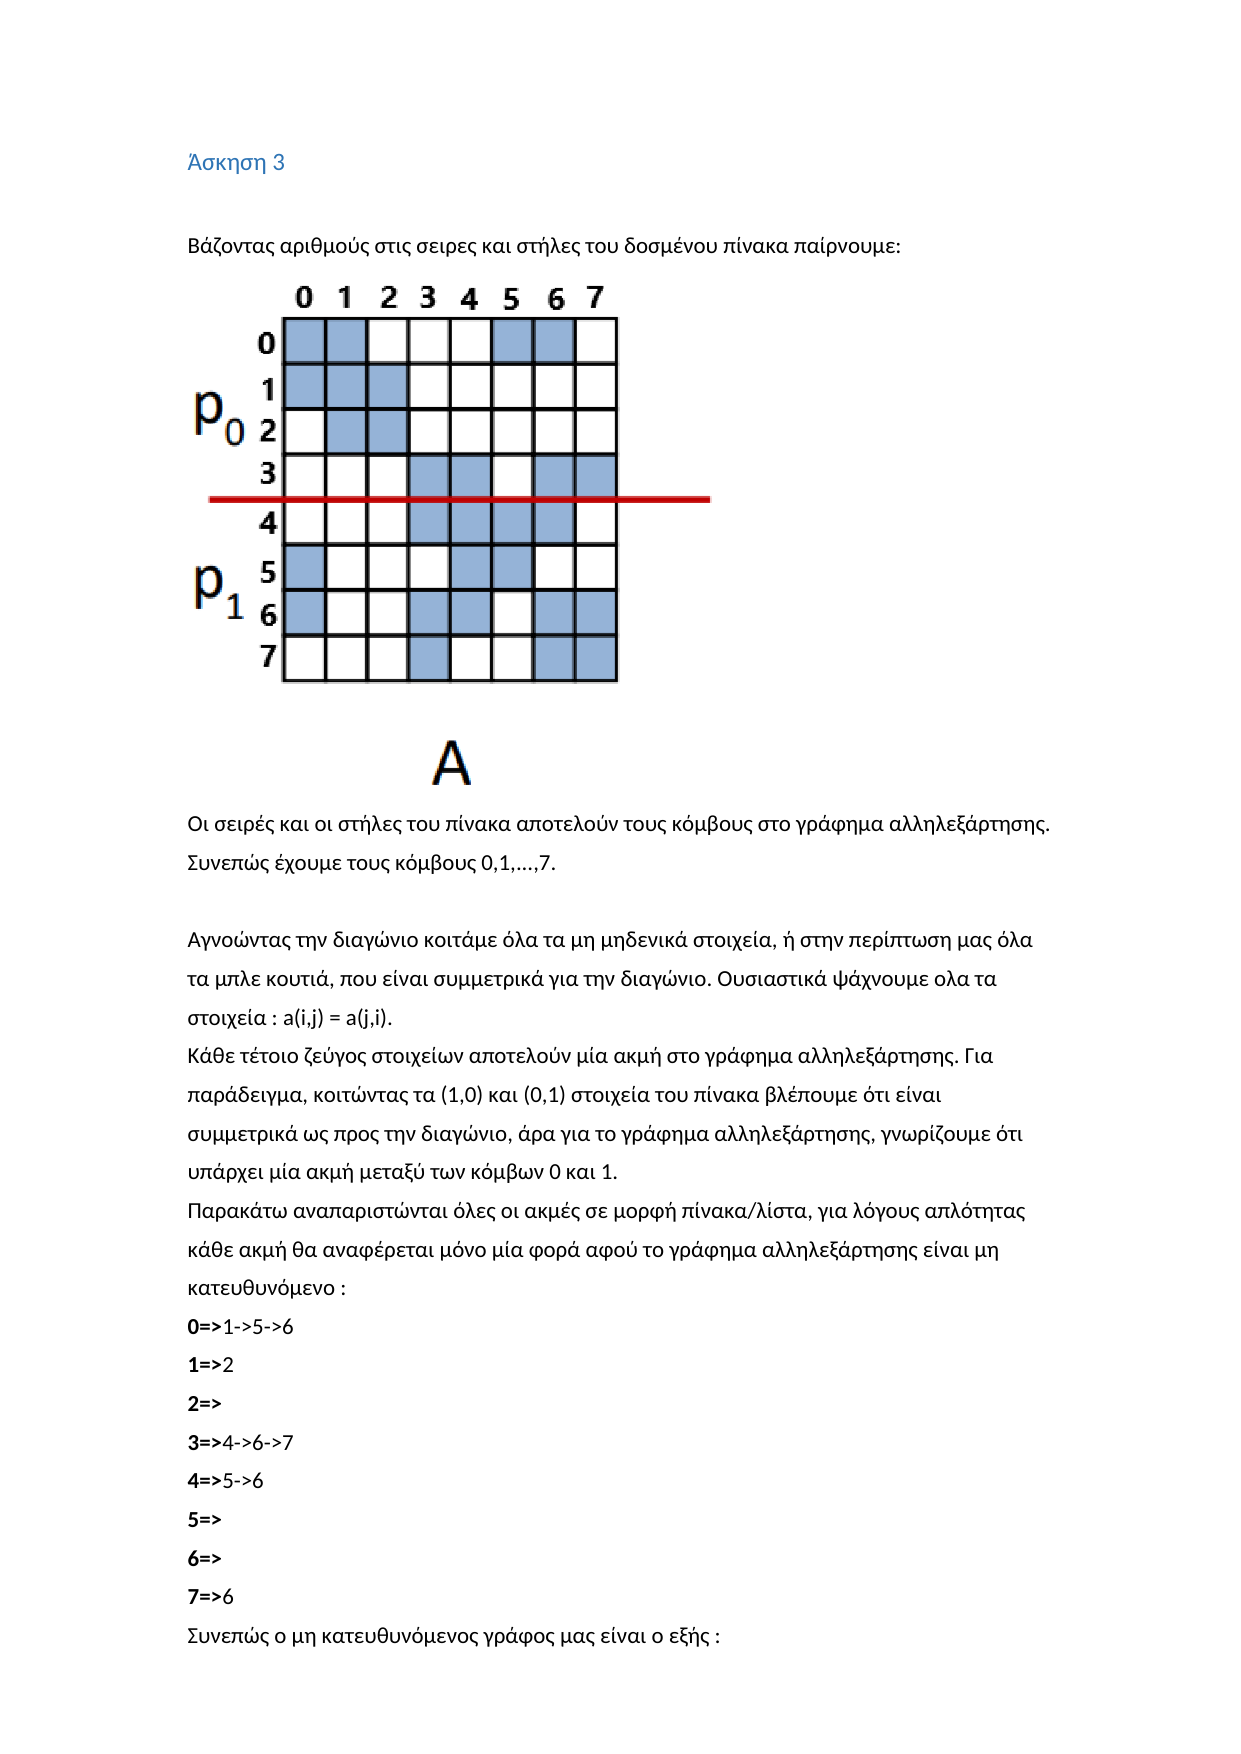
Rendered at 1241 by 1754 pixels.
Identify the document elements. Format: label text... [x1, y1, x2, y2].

text 0=>1->5->6 1=>2 2=> 3=>4->6->7 4=>5->6 5=> 6=> 7=>6 [187, 1312, 1053, 1611]
text Συνεπώς ο μη κατευθυνόμενος γράφος μας είναι ο εξής : [187, 1621, 1053, 1649]
text Συνεπώς έχουμε τους κόμβους 0,1,...,7. Αγνοώντας την διαγώνιο κοιτάμε όλα τα μη μηδενικά στοιχεία, ή στην περίπτωση μας όλα τα μπλε κουτιά, που είναι συμμετρικά για την διαγώνιο. Ουσιαστικά ψάχνουμε ολα τα στοιχεία : a(i,j) = a(j,i). [187, 848, 1053, 1031]
text Παρακάτω αναπαριστώνται όλες οι ακμές σε μορφή πίνακα/λίστα, για λόγους απλότητας κάθε ακμή θα αναφέρεται μόνο μία φορά αφού το γράφημα αλληλεξάρτησης είναι μη κατευθυνόμενο : [187, 1196, 1053, 1301]
text Κάθε τέτοιο ζεύγος στοιχείων αποτελούν μία ακμή στο γράφημα αλληλεξάρτησης. Για παράδειγμα, κοιτώντας τα (1,0) και (0,1) στοιχεία του πίνακα βλέπουμε ότι είναι συμμετρικά ως προς την διαγώνιο, άρα για το γράφημα αλληλεξάρτησης, γνωρίζουμε ότι υπάρχει μία ακμή μεταξύ των κόμβων 0 και 1. [187, 1041, 1053, 1185]
text Βάζοντας αριθμούς στις σειρες και στήλες του δοσμένου πίνακα παίρνουμε: [187, 231, 1053, 259]
text Οι σειρές και οι στήλες του πίνακα αποτελούν τους κόμβους στο γράφημα αλληλεξάρτησης. [187, 809, 1053, 838]
picture [187, 277, 715, 799]
subtitle Άσκηση 3 [187, 146, 1053, 177]
